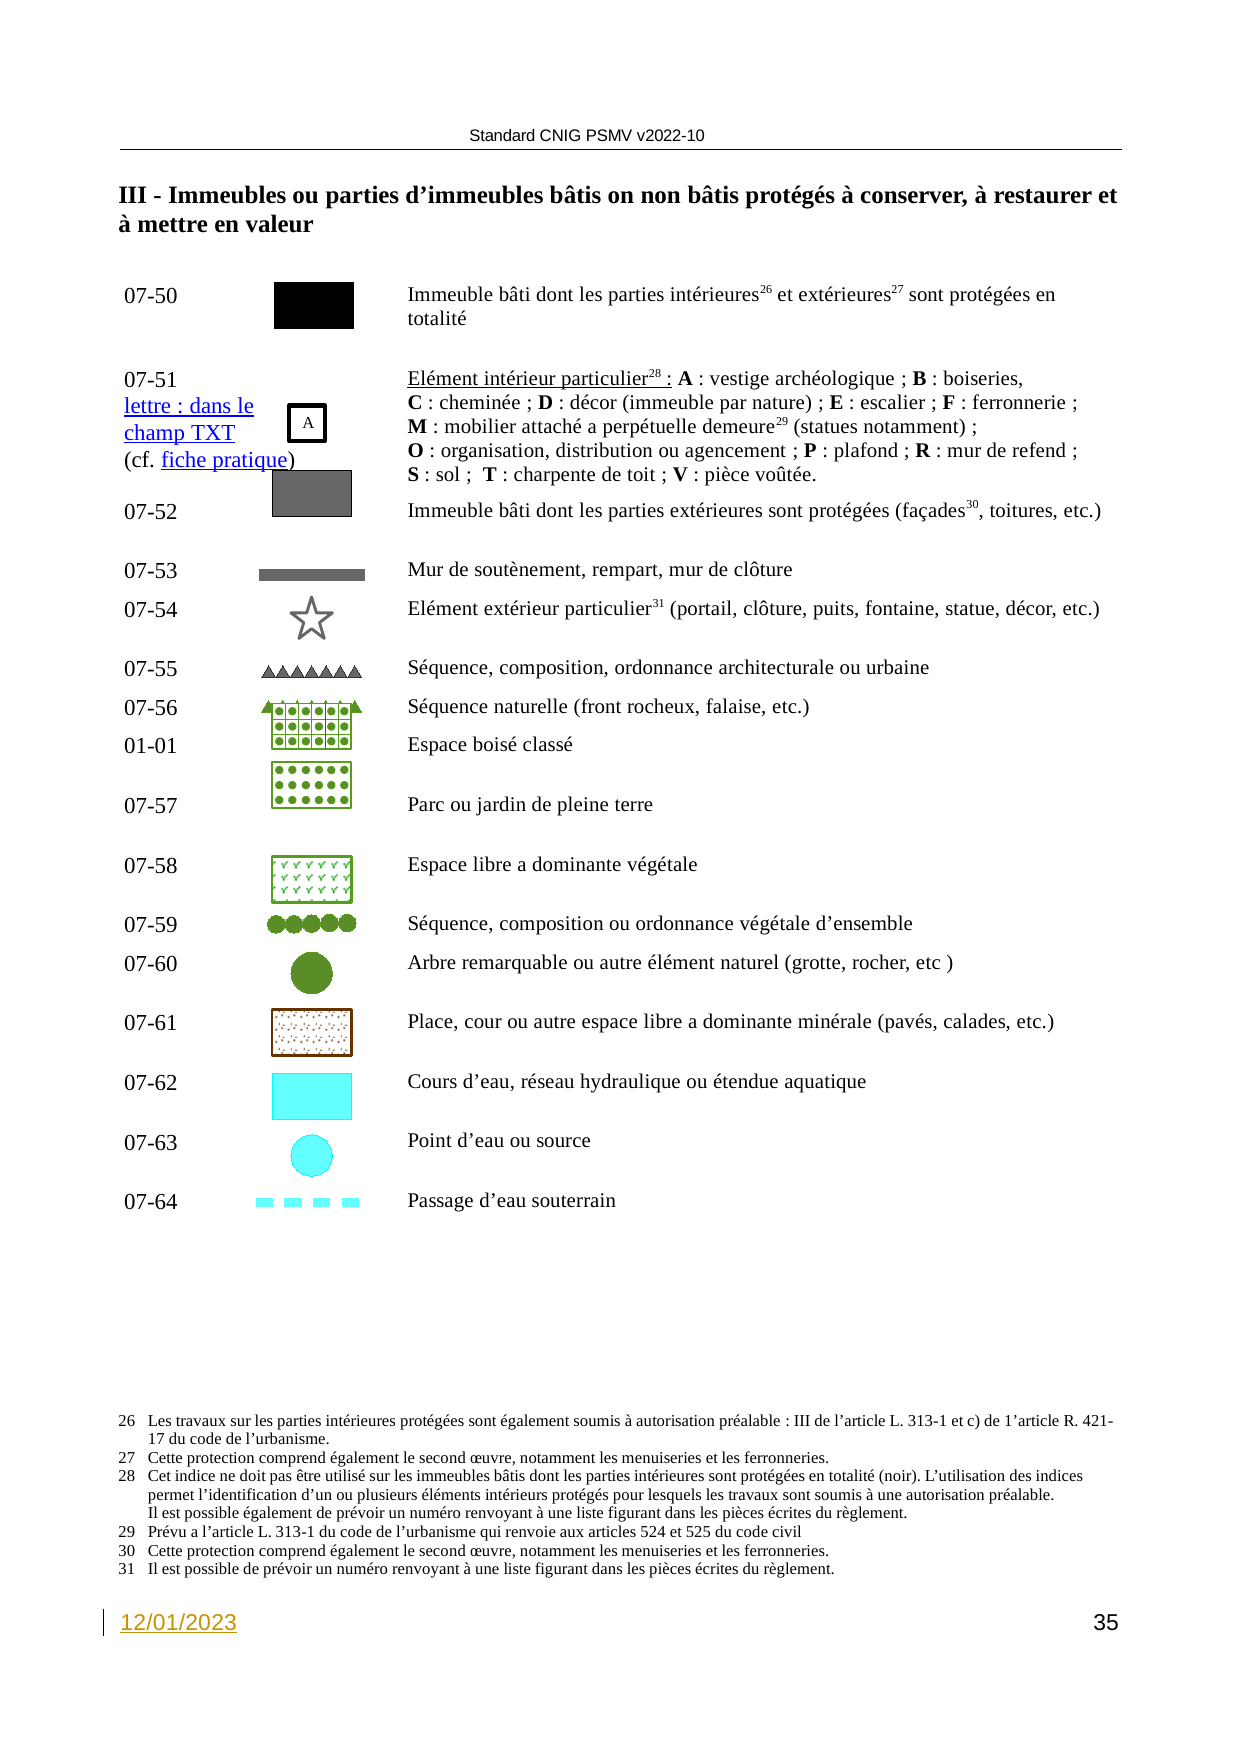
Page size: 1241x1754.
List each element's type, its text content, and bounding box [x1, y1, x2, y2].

table_header 07-50 [118, 276, 200, 360]
table_cell 07-55 [118, 650, 200, 688]
table_cell [200, 688, 402, 727]
table_cell 07-59 [118, 905, 200, 944]
table_cell [200, 1004, 402, 1063]
table_header Immeuble bâti dont les parties intérieures et extérieures sont protégées en totalité [402, 276, 1122, 360]
table_cell Séquence naturelle (front rocheux, falaise, etc.) [402, 688, 1122, 727]
text III - Immeubles ou parties d’immeubles bâtis on non bâtis protégés à conserver, à restaurer et à mettre en valeur [118, 180, 1122, 238]
table_cell Cours d’eau, réseau hydraulique ou étendue aquatique [402, 1063, 1122, 1123]
table_cell Mur de soutènement, rempart, mur de clôture [402, 551, 1122, 590]
table_header [200, 276, 402, 360]
table_cell 07-54 [118, 590, 200, 649]
table_cell Immeuble bâti dont les parties extérieures sont protégées (façades, toitures, etc.) [402, 492, 1122, 551]
table_cell [200, 1063, 402, 1123]
table_cell [200, 944, 402, 1003]
table_cell [200, 846, 402, 905]
table_cell Point d’eau ou source [402, 1123, 1122, 1182]
table_cell [200, 727, 402, 786]
table_cell Parc ou jardin de pleine terre [402, 786, 1122, 846]
table_cell [200, 590, 402, 649]
table_cell 07-63 [118, 1123, 200, 1182]
table_cell 07-56 [118, 688, 200, 727]
table_cell 07-52 [118, 492, 200, 551]
table_cell [200, 1182, 402, 1221]
table_cell [200, 786, 402, 846]
table_cell [200, 905, 402, 944]
table_cell Passage d’eau souterrain [402, 1182, 1122, 1221]
picture [273, 1011, 350, 1054]
table_cell [200, 650, 402, 688]
table_cell 07-62 [118, 1063, 200, 1123]
table_cell Espace libre a dominante végétale [402, 846, 1122, 905]
table_cell 07-61 [118, 1004, 200, 1063]
table_cell Elément intérieur particulier : A : vestige archéologique ; B : boiseries, C : cheminée ; D : décor (immeuble par nature) ; E : escalier ; F : ferronnerie ; M : mobilier attaché a perpétuelle demeure (statues notamment) ; O : organisation, distribution ou agencement ; P : plafond ; R : mur de refend ; S : sol ; T : charpente de toit ; V : pièce voûtée. [402, 360, 1122, 492]
table_cell [313, 408, 323, 439]
table_cell 07-58 [118, 846, 200, 905]
table_cell 07-64 [118, 1182, 200, 1221]
table_cell [313, 360, 402, 492]
table_cell 01-01 [118, 727, 200, 786]
table_cell 07-53 [118, 551, 200, 590]
table_cell [200, 1123, 402, 1182]
table_cell 07-51 lettre : dans le champ TXT (cf. fiche pratique) [118, 360, 313, 492]
table_cell Place, cour ou autre espace libre a dominante minérale (pavés, calades, etc.) [402, 1004, 1122, 1063]
table_cell Elément extérieur particulier (portail, clôture, puits, fontaine, statue, décor, etc.) [402, 590, 1122, 649]
table_cell [200, 551, 402, 590]
table_cell Arbre remarquable ou autre élément naturel (grotte, rocher, etc ) [402, 944, 1122, 1003]
table_cell 07-60 [118, 944, 200, 1003]
picture [273, 858, 350, 901]
table_cell Séquence, composition ou ordonnance végétale d’ensemble [402, 905, 1122, 944]
table_cell Espace boisé classé [402, 727, 1122, 786]
table_cell Séquence, composition, ordonnance architecturale ou urbaine [402, 650, 1122, 688]
table_cell 07-57 [118, 786, 200, 846]
table_cell [200, 492, 402, 551]
